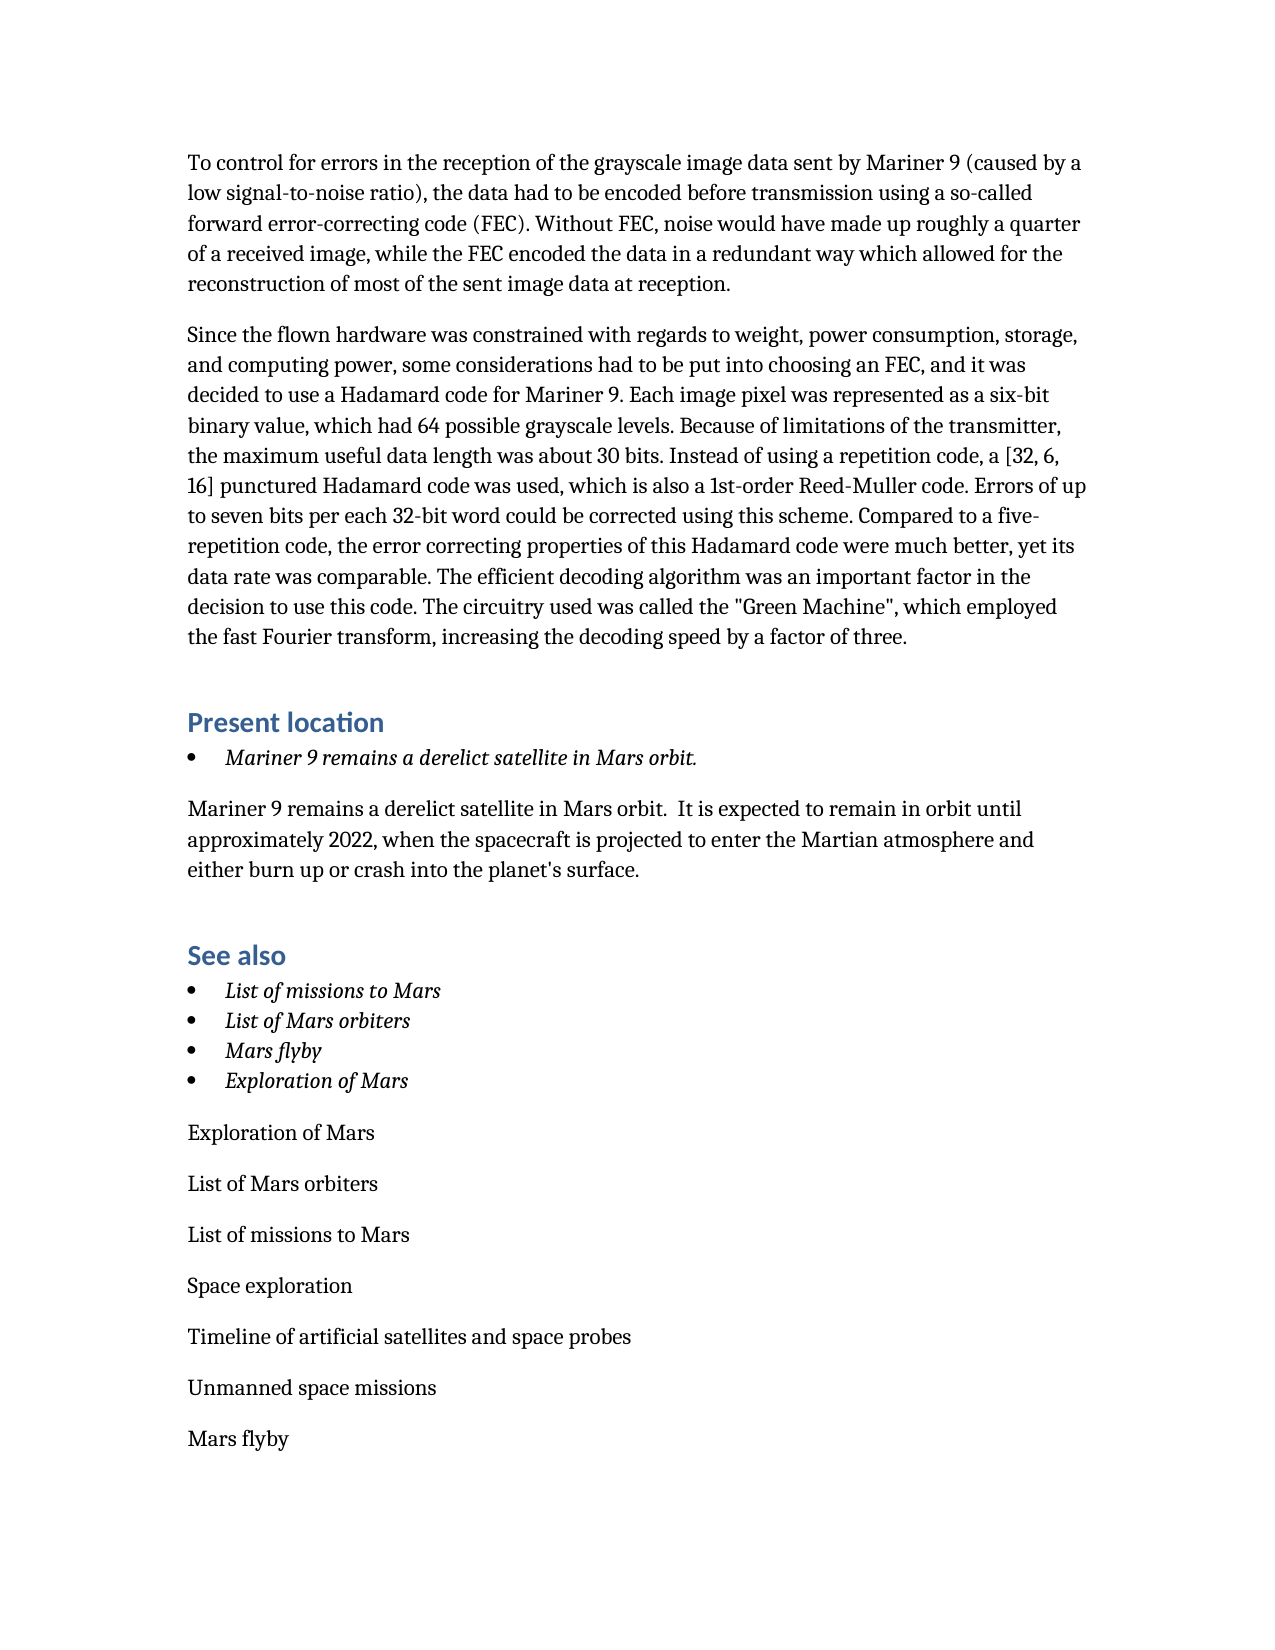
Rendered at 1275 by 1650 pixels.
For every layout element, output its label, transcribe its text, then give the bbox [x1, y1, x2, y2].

text List of Mars orbiters [187, 1170, 1087, 1197]
list Mariner 9 remains a derelict satellite in Mars orbit. [187, 745, 1087, 771]
text Since the flown hardware was constrained with regards to weight, power consumption, storage, and computing power, some considerations had to be put into choosing an FEC, and it was decided to use a Hadamard code for Mariner 9. Each image pixel was represented as a six-bit binary value, which had 64 possible grayscale levels. Because of limitations of the transmitter, the maximum useful data length was about 30 bits. Instead of using a repetition code, a [32, 6, 16] punctured Hadamard code was used, which is also a 1st-order Reed-Muller code. Errors of up to seven bits per each 32-bit word could be corrected using this scheme. Compared to a five-repetition code, the error correcting properties of this Hadamard code were much better, yet its data rate was comparable. The efficient decoding algorithm was an important factor in the decision to use this code. The circuitry used was called the "Green Machine", which employed the fast Fourier transform, increasing the decoding speed by a factor of three. [187, 322, 1087, 650]
text List of missions to Mars [187, 1221, 1087, 1248]
text To control for errors in the reception of the grayscale image data sent by Mariner 9 (caused by a low signal-to-noise ratio), the data had to be encoded before transmission using a so-called forward error-correcting code (FEC). Without FEC, noise would have made up roughly a quarter of a received image, while the FEC encoded the data in a redundant way which allowed for the reconstruction of most of the sent image data at reception. [187, 150, 1087, 297]
list List of missions to Mars [187, 978, 1087, 1004]
list Mars flyby [187, 1038, 1087, 1064]
list Exploration of Mars [187, 1068, 1087, 1095]
text Timeline of artificial satellites and space probes [187, 1323, 1087, 1350]
text Unmanned space missions [187, 1374, 1087, 1401]
text Mariner 9 remains a derelict satellite in Mars orbit. It is expected to remain in orbit until approximately 2022, when the spacecraft is projected to enter the Martian atmosphere and either burn up or crash into the planet's surface. [187, 796, 1087, 883]
text Space exploration [187, 1272, 1087, 1299]
text Mars flyby [187, 1426, 1087, 1452]
text Exploration of Mars [187, 1119, 1087, 1146]
list List of Mars orbiters [187, 1008, 1087, 1034]
subtitle Present location [187, 704, 1087, 740]
subtitle See also [187, 937, 1087, 972]
